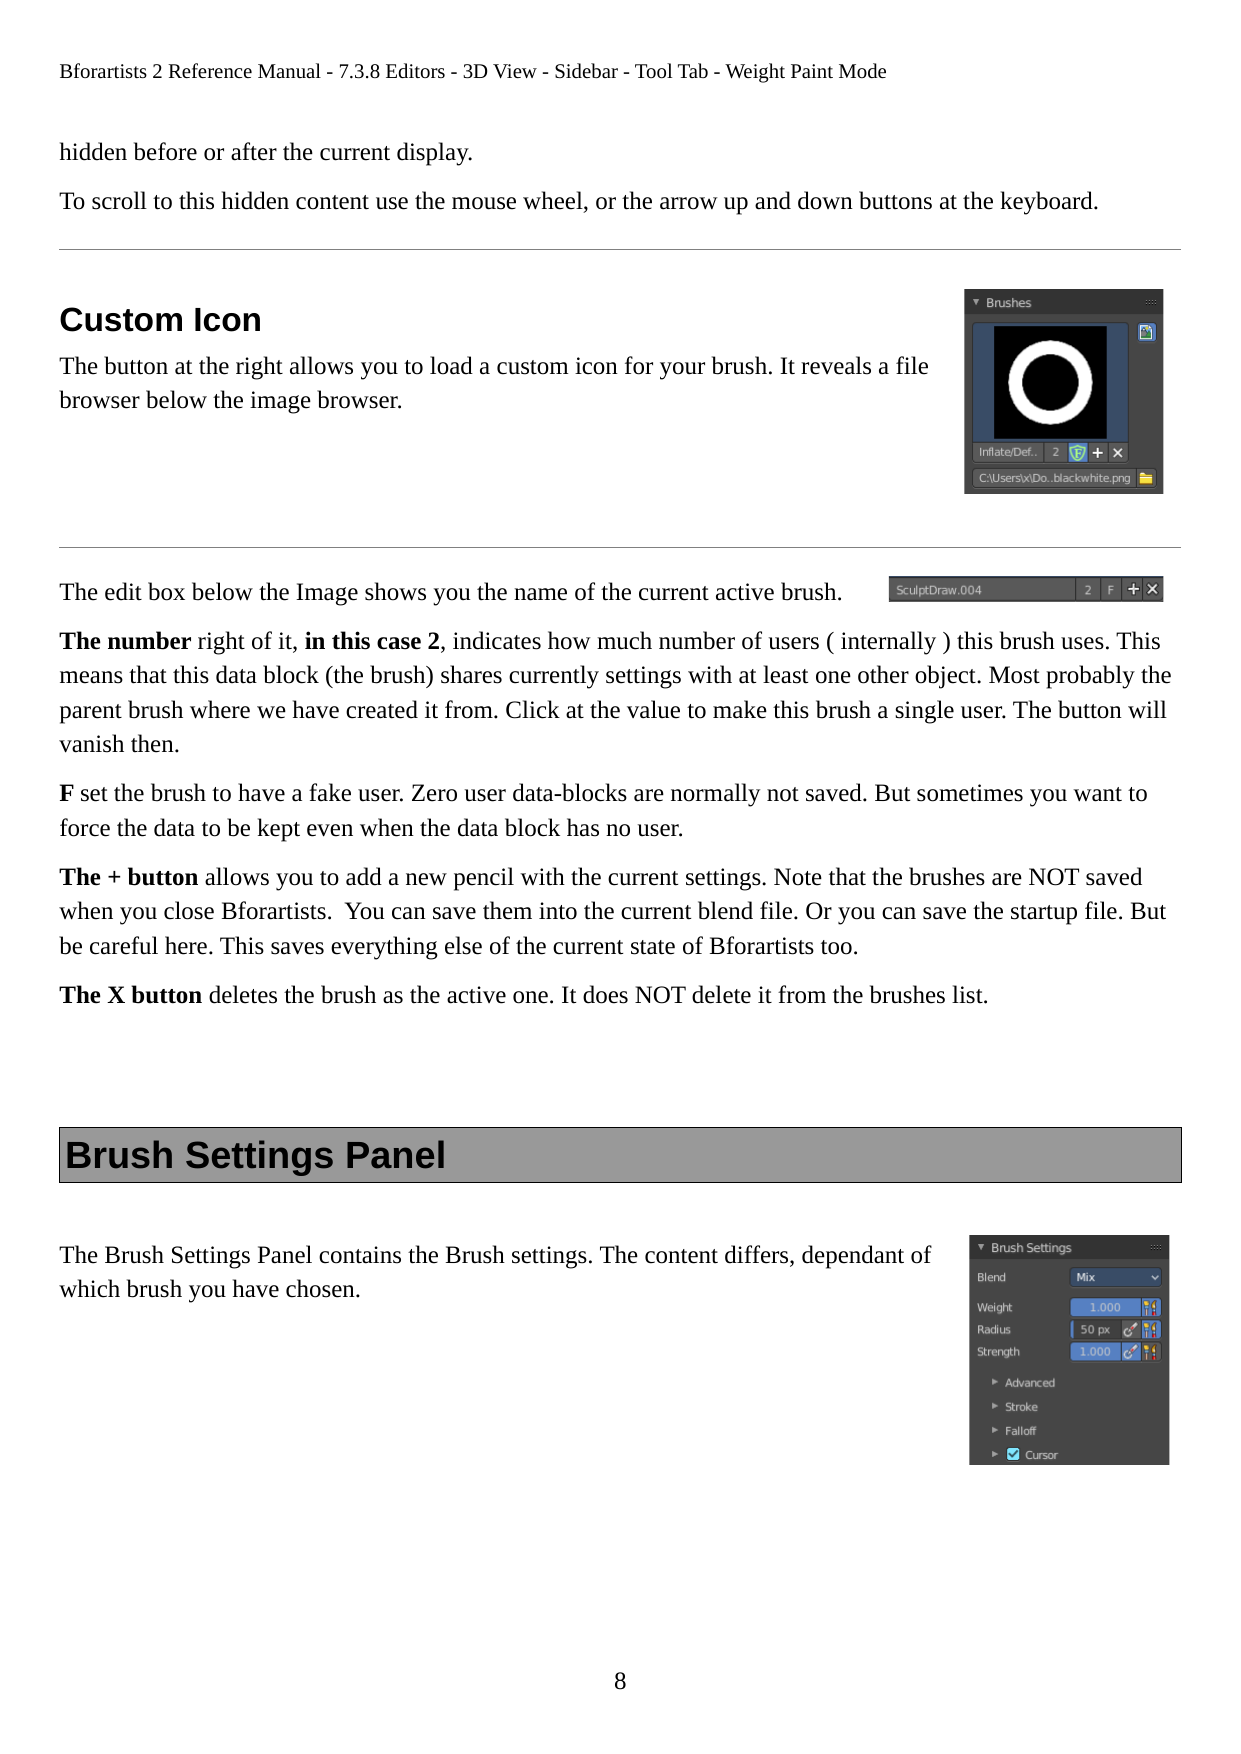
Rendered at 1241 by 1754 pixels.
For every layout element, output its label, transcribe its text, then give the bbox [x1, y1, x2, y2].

picture [969, 1235, 1170, 1465]
text The button at the right allows you to load a custom icon for your brush. It reveals a file browser below the image browser. [59, 351, 964, 414]
text The + button allows you to add a new pencil with the current settings. Note that the brushes are NOT saved when you close Bforartists. You can save them into the current blend file. Or you can save the startup file. But be careful here. This saves everything else of the current state of Bforartists too. [59, 862, 1181, 959]
table_header Brush Settings Panel [60, 1128, 1181, 1182]
subtitle [1164, 300, 1181, 338]
picture [964, 289, 1164, 494]
text The X button deletes the brush as the active one. It does NOT delete it from the brushes list. [59, 980, 1181, 1009]
text hidden before or after the current display. [59, 137, 1181, 165]
text To scroll to this hidden content use the mouse wheel, or the arrow up and down buttons at the keyboard. [59, 186, 1181, 214]
text The number right of it, in this case 2, indicates how much number of users ( internally ) this brush uses. This means that this data block (the brush) shares currently settings with at least one other object. Most probably the parent brush where we have created it from. Click at the value to make this brush a single user. The button will vanish then. [59, 626, 1181, 758]
text The edit box below the Image shows you the name of the current active brush. [59, 577, 1181, 606]
text The Brush Settings Panel contains the Brush settings. The content differs, dependant of which brush you have chosen. [59, 1240, 969, 1303]
subtitle Custom Icon [59, 300, 964, 338]
picture [888, 576, 1164, 602]
text F set the brush to have a fake user. Zero user data-blocks are normally not saved. But sometimes you want to force the data to be kept even when the data block has no user. [59, 778, 1181, 842]
